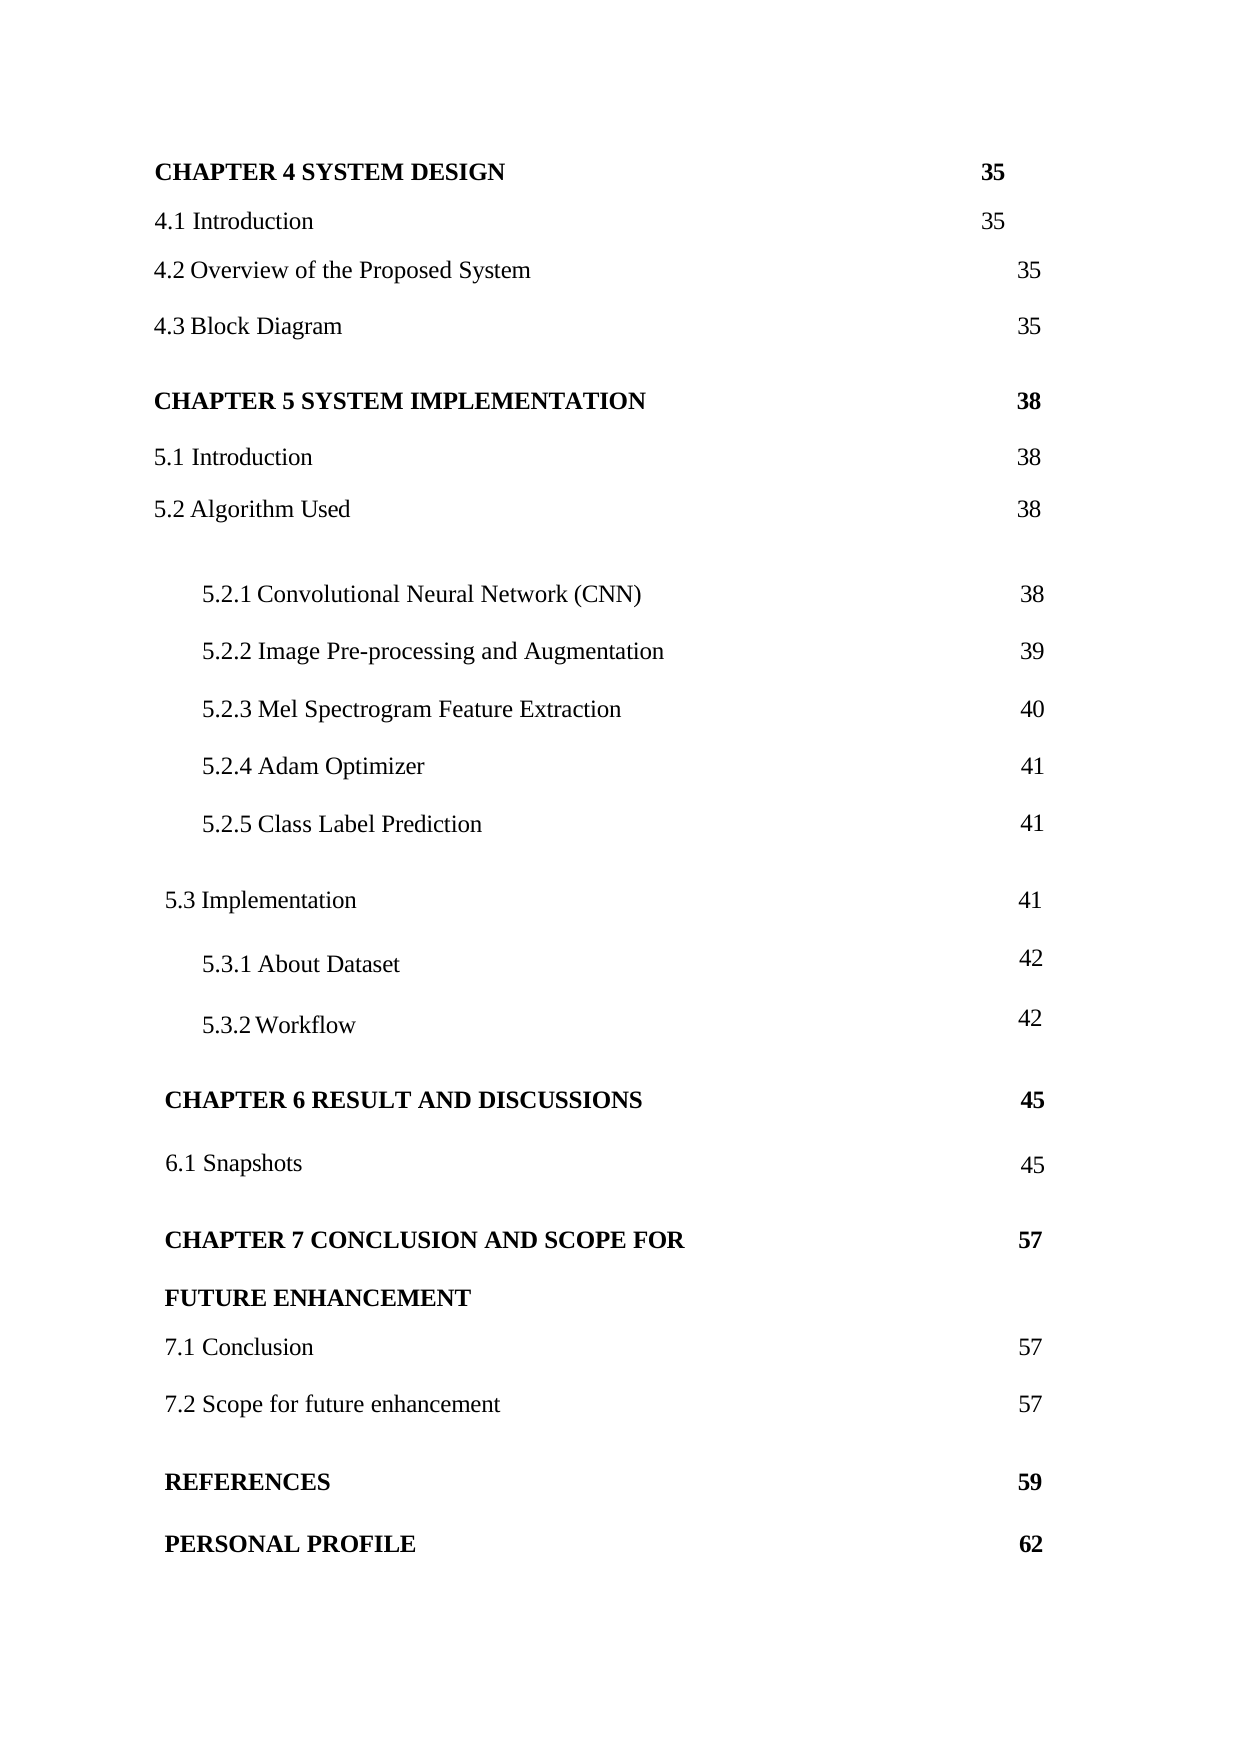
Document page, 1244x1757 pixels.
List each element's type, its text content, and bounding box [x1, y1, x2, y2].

list Scope for future enhancement 57 [164, 1389, 1170, 1418]
list Convolutional Neural Network (CNN) 38 [202, 579, 1170, 607]
list About Dataset 42 [202, 943, 1170, 978]
list Mel Spectrogram Feature Extraction 40 [202, 694, 1170, 722]
list Introduction 38 [153, 442, 1170, 471]
text CHAPTER 7 CONCLUSION AND SCOPE FOR 57 [164, 1226, 1170, 1254]
list Conclusion 57 [164, 1332, 1170, 1361]
table_cell CHAPTER 4 SYSTEM DESIGN [149, 140, 935, 200]
list Adam Optimizer 41 [202, 751, 1170, 780]
text REFERENCES 59 [164, 1467, 1170, 1495]
list Snapshots 45 [165, 1148, 1170, 1179]
table_cell 4.1 Introduction [149, 200, 935, 249]
text CHAPTER 5 SYSTEM IMPLEMENTATION 38 [153, 386, 1170, 415]
list Block Diagram 35 [153, 311, 1170, 340]
text CHAPTER 6 RESULT AND DISCUSSIONS 45 [164, 1085, 1170, 1114]
list Class Label Prediction 41 [202, 808, 1170, 838]
text FUTURE ENHANCEMENT [164, 1283, 1170, 1311]
text PERSONAL PROFILE 62 [164, 1529, 1170, 1558]
list Implementation 41 [164, 886, 1170, 914]
list Workflow 42 [202, 1003, 1170, 1039]
list Overview of the Proposed System 35 [153, 255, 1170, 284]
table_cell 35 [935, 200, 1081, 249]
list Algorithm Used 38 [153, 494, 1170, 523]
table_cell 35 [935, 140, 1081, 200]
list Image Pre-processing and Augmentation 39 [202, 636, 1170, 665]
